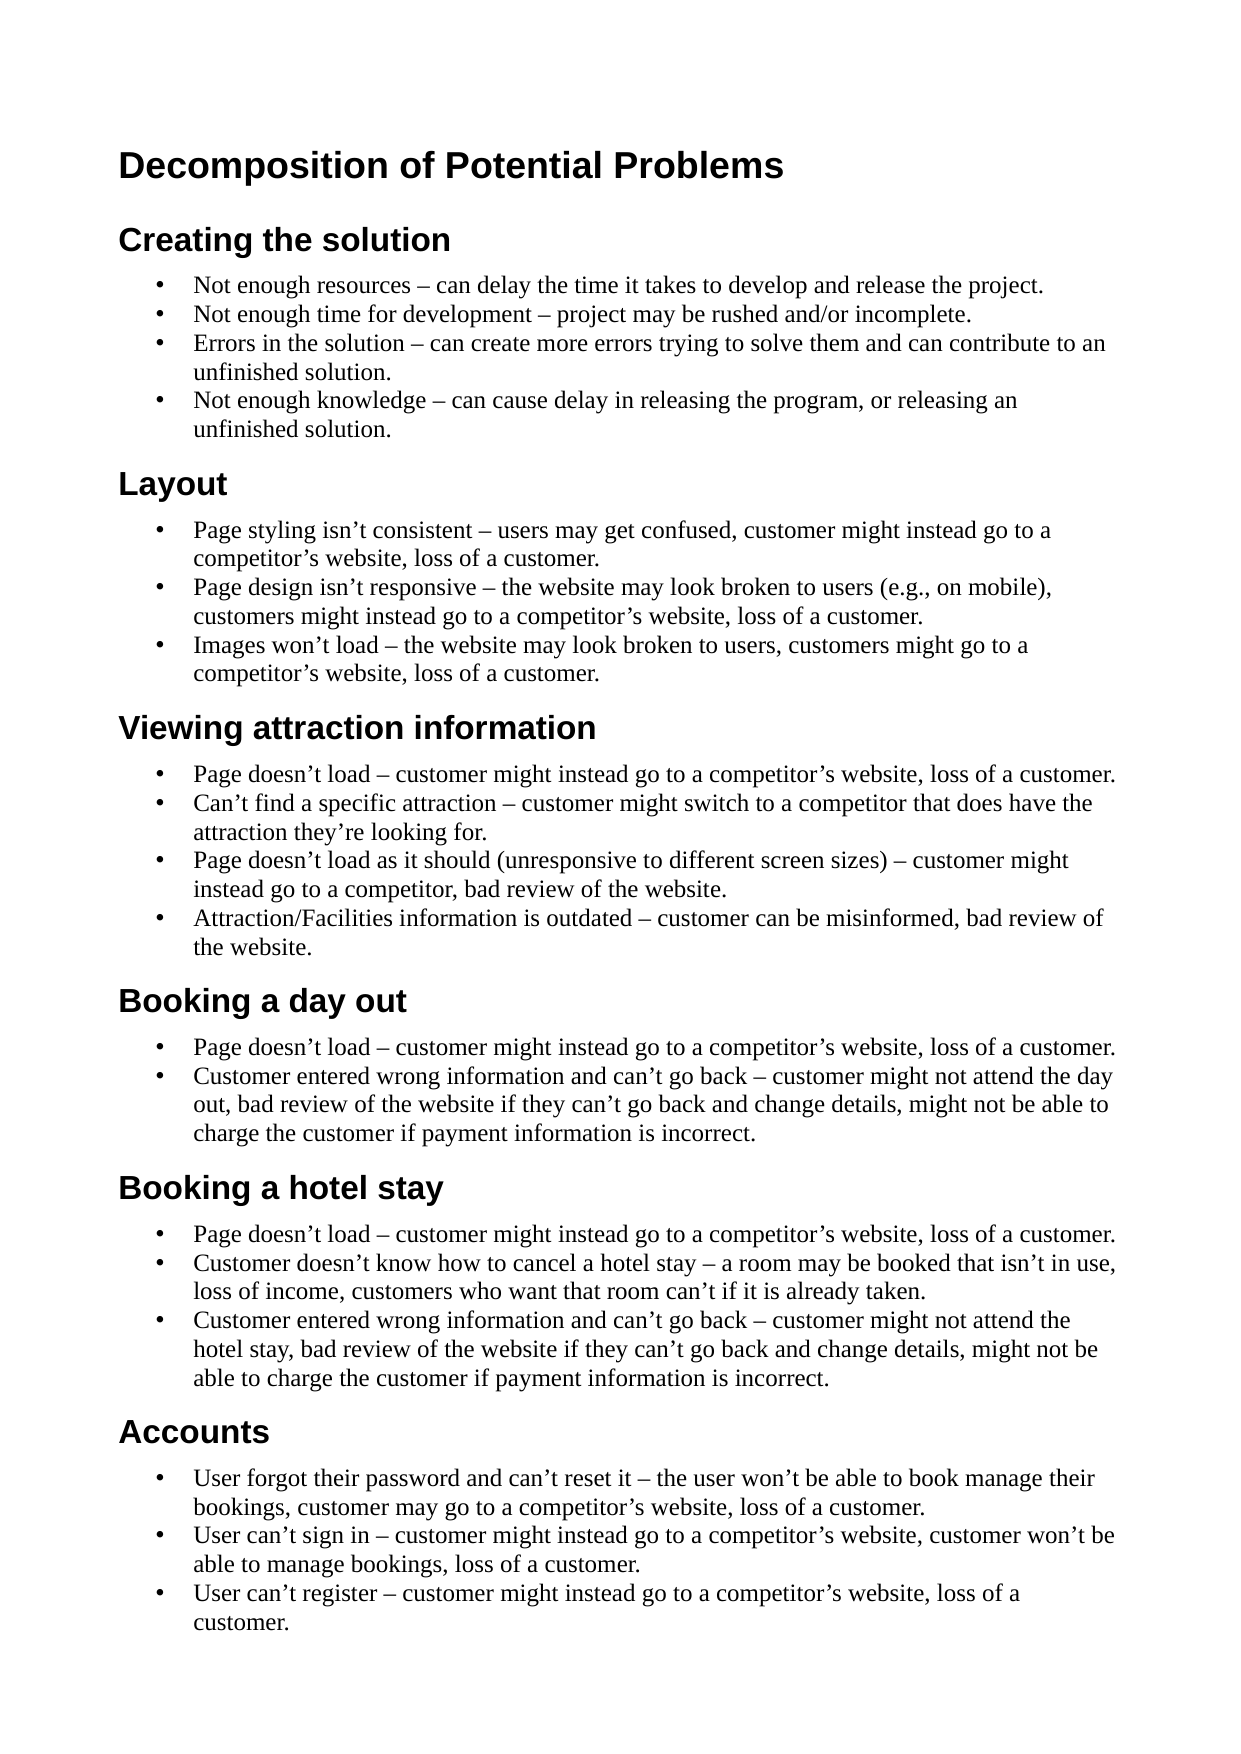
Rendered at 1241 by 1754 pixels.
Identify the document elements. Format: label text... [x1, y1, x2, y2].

list Attraction/Facilities information is outdated – customer can be misinformed, bad review of the website. [156, 903, 1122, 960]
list Page design isn’t responsive – the website may look broken to users (e.g., on mobile), customers might instead go to a competitor’s website, loss of a customer. [156, 572, 1122, 630]
list Page doesn’t load as it should (unresponsive to different screen sizes) – customer might instead go to a competitor, bad review of the website. [156, 845, 1122, 903]
subtitle Accounts [118, 1412, 1122, 1451]
list Can’t find a specific attraction – customer might switch to a competitor that does have the attraction they’re looking for. [156, 788, 1122, 845]
list User forgot their password and can’t reset it – the user won’t be able to book manage their bookings, customer may go to a competitor’s website, loss of a customer. [156, 1463, 1122, 1521]
list Page doesn’t load – customer might instead go to a competitor’s website, loss of a customer. [156, 1219, 1122, 1248]
list Not enough knowledge – can cause delay in releasing the program, or releasing an unfinished solution. [156, 386, 1122, 443]
list User can’t sign in – customer might instead go to a competitor’s website, customer won’t be able to manage bookings, loss of a customer. [156, 1521, 1122, 1578]
list Not enough resources – can delay the time it takes to develop and release the project. [156, 271, 1122, 299]
subtitle Layout [118, 464, 1122, 502]
list Page styling isn’t consistent – users may get confused, customer might instead go to a competitor’s website, loss of a customer. [156, 515, 1122, 572]
list Page doesn’t load – customer might instead go to a competitor’s website, loss of a customer. [156, 759, 1122, 788]
subtitle Booking a day out [118, 981, 1122, 1019]
list Customer doesn’t know how to cancel a hotel stay – a room may be booked that isn’t in use, loss of income, customers who want that room can’t if it is already taken. [156, 1248, 1122, 1305]
subtitle Viewing attraction information [118, 708, 1122, 747]
list Not enough time for development – project may be rushed and/or incomplete. [156, 299, 1122, 328]
subtitle Decomposition of Potential Problems [118, 143, 1122, 186]
list User can’t register – customer might instead go to a competitor’s website, loss of a customer. [156, 1578, 1122, 1636]
list Customer entered wrong information and can’t go back – customer might not attend the hotel stay, bad review of the website if they can’t go back and change details, might not be able to charge the customer if payment information is incorrect. [156, 1305, 1122, 1391]
list Customer entered wrong information and can’t go back – customer might not attend the day out, bad review of the website if they can’t go back and change details, might not be able to charge the customer if payment information is incorrect. [156, 1061, 1122, 1147]
subtitle Creating the solution [118, 219, 1122, 258]
list Errors in the solution – can create more errors trying to solve them and can contribute to an unfinished solution. [156, 328, 1122, 386]
list Page doesn’t load – customer might instead go to a competitor’s website, loss of a customer. [156, 1032, 1122, 1061]
list Images won’t load – the website may look broken to users, customers might go to a competitor’s website, loss of a customer. [156, 630, 1122, 687]
subtitle Booking a hotel stay [118, 1168, 1122, 1206]
